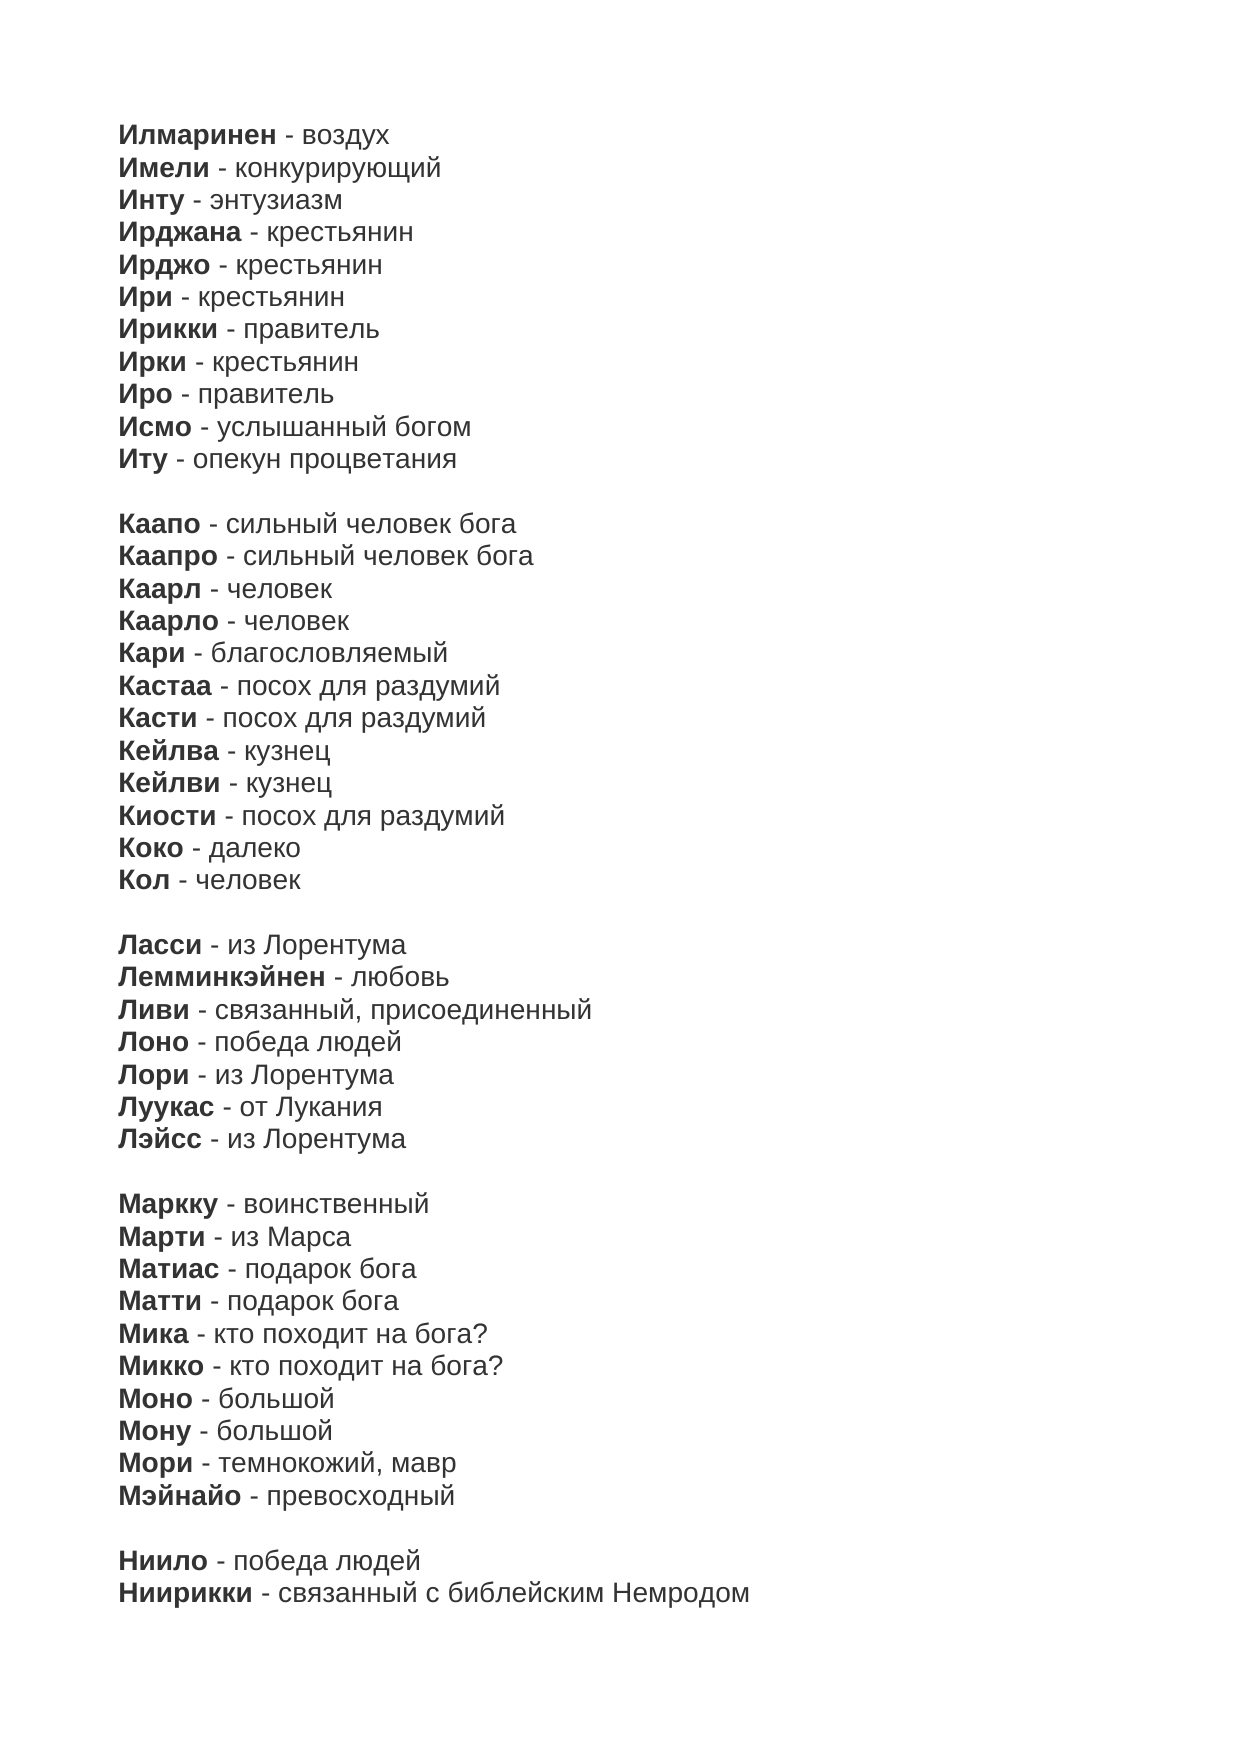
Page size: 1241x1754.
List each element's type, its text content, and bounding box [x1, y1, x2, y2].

text Илмаринен - воздух Имели - конкурирующий Инту - энтузиазм Ирджана - крестьянин Ирджо - крестьянин Ири - крестьянин Ирикки - правитель Ирки - крестьянин Иро - правитель Исмо - услышанный богом Иту - опекун процветания Каапо - сильный человек бога Каапро - сильный человек бога Каарл - человек Каарло - человек Кари - благословляемый Кастаа - посох для раздумий Касти - посох для раздумий Кейлва - кузнец Кейлви - кузнец Киости - посох для раздумий Коко - далеко Кол - человек Ласси - из Лорентума Лемминкэйнен - любовь Ливи - связанный, присоединенный Лоно - победа людей Лори - из Лорентума Луукас - от Лукания Лэйсс - из Лорентума Маркку - воинственный Марти - из Марса Матиас - подарок бога Матти - подарок бога Мика - кто походит на бога? Микко - кто походит на бога? Моно - большой Мону - большой Мори - темнокожий, мавр Мэйнайо - превосходный Ниило - победа людей Ниирикки - связанный с библейским Немродом [118, 118, 1122, 1608]
